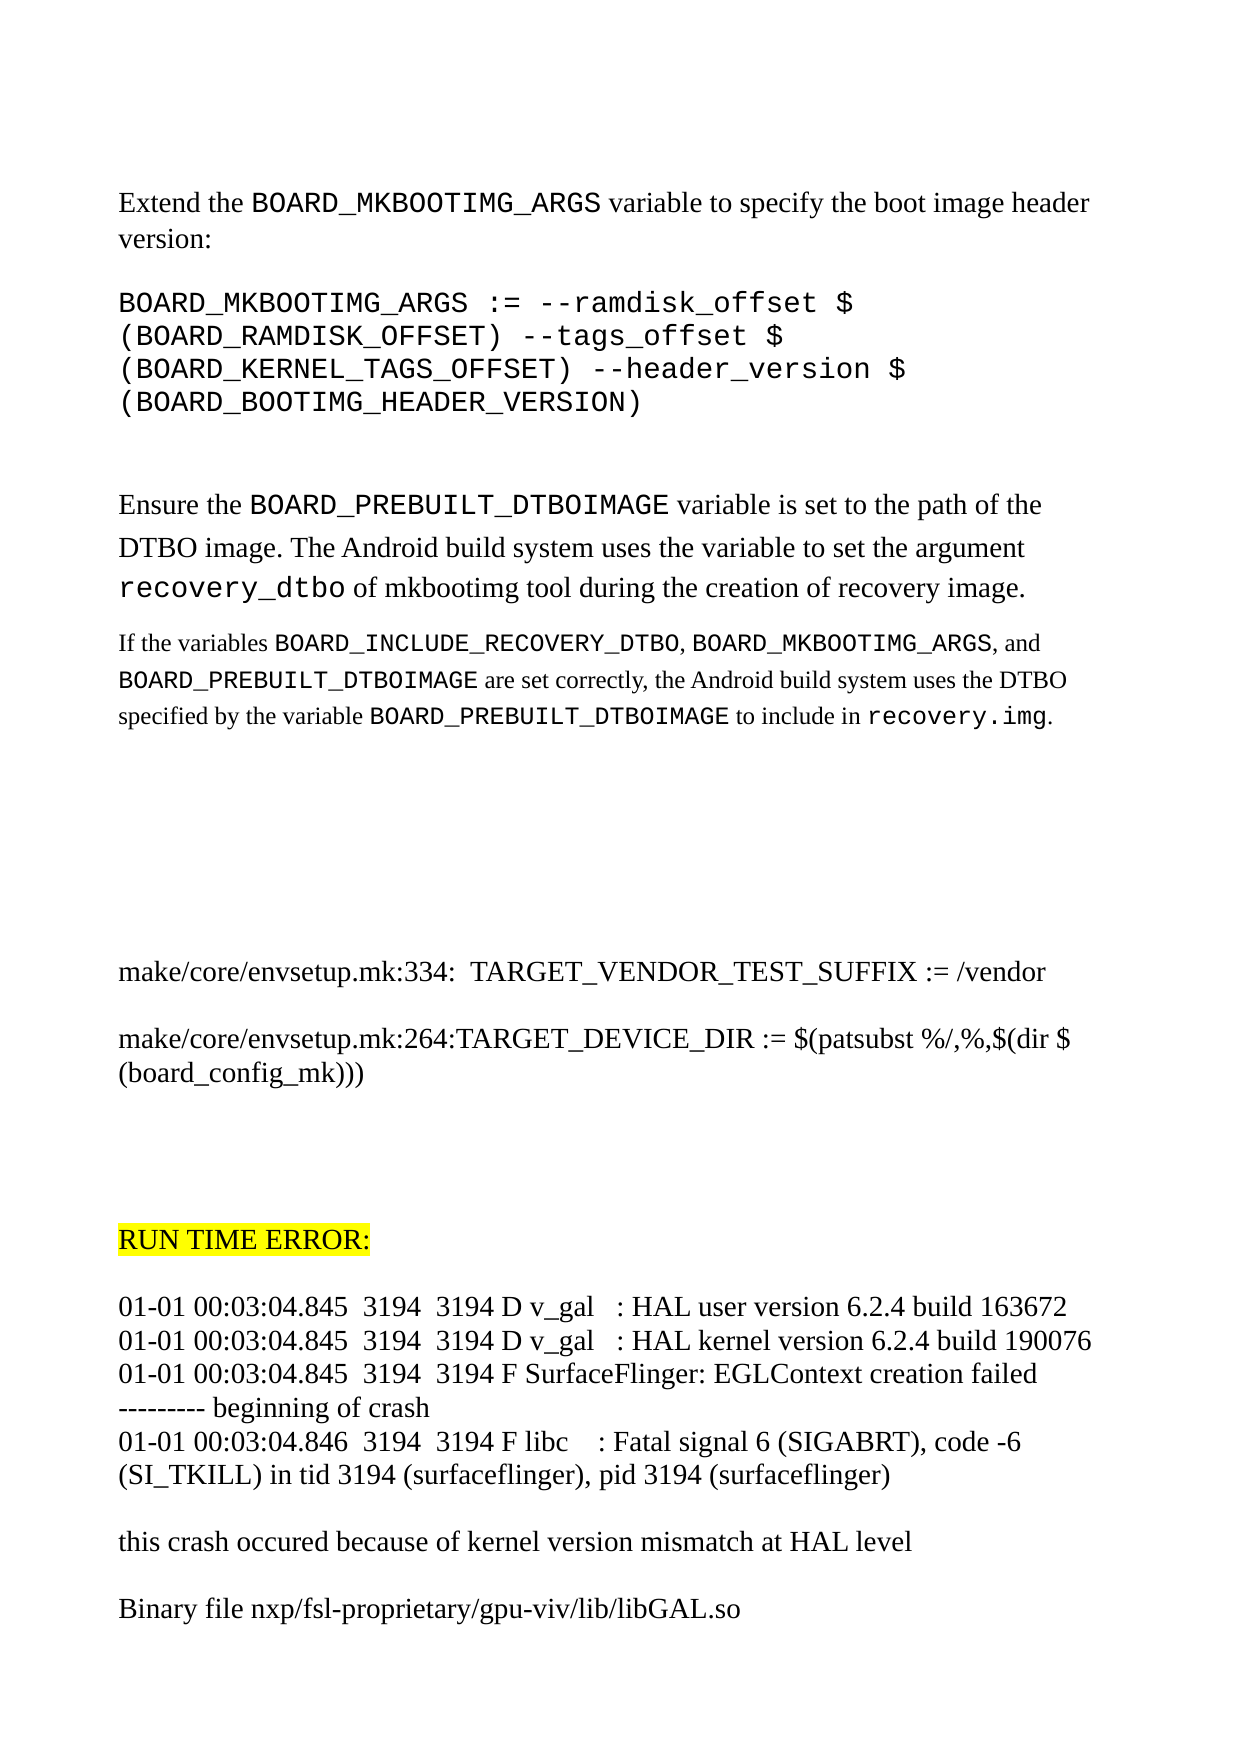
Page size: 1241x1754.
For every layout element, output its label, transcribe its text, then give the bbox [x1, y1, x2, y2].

text 01-01 00:03:04.845 3194 3194 F SurfaceFlinger: EGLContext creation failed [118, 1357, 1122, 1390]
text Binary file nxp/fsl-proprietary/gpu-viv/lib/libGAL.so [118, 1591, 1122, 1625]
text --------- beginning of crash [118, 1390, 1122, 1424]
text make/core/envsetup.mk:334: TARGET_VENDOR_TEST_SUFFIX := /vendor [118, 954, 1122, 988]
text BOARD_MKBOOTIMG_ARGS := --ramdisk_offset $(BOARD_RAMDISK_OFFSET) --tags_offset $(BOARD_KERNEL_TAGS_OFFSET) --header_version $(BOARD_BOOTIMG_HEADER_VERSION) [118, 288, 1122, 420]
text make/core/envsetup.mk:264:TARGET_DEVICE_DIR := $(patsubst %/,%,$(dir $(board_config_mk))) [118, 1021, 1122, 1088]
text If the variables BOARD_INCLUDE_RECOVERY_DTBO, BOARD_MKBOOTIMG_ARGS, and BOARD_PREBUILT_DTBOIMAGE are set correctly, the Android build system uses the DTBO specified by the variable BOARD_PREBUILT_DTBOIMAGE to include in recovery.img. [118, 628, 1122, 732]
text Ensure the BOARD_PREBUILT_DTBOIMAGE variable is set to the path of the DTBO image. The Android build system uses the variable to set the argument recovery_dtbo of mkbootimg tool during the creation of recovery image. [118, 487, 1122, 606]
text this crash occured because of kernel version mismatch at HAL level [118, 1524, 1122, 1558]
text 01-01 00:03:04.846 3194 3194 F libc : Fatal signal 6 (SIGABRT), code -6 (SI_TKILL) in tid 3194 (surfaceflinger), pid 3194 (surfaceflinger) [118, 1424, 1122, 1491]
text 01-01 00:03:04.845 3194 3194 D v_gal : HAL kernel version 6.2.4 build 190076 [118, 1323, 1122, 1357]
text RUN TIME ERROR: [118, 1222, 1122, 1256]
text Extend the BOARD_MKBOOTIMG_ARGS variable to specify the boot image header version: [118, 185, 1122, 255]
text 01-01 00:03:04.845 3194 3194 D v_gal : HAL user version 6.2.4 build 163672 [118, 1289, 1122, 1323]
